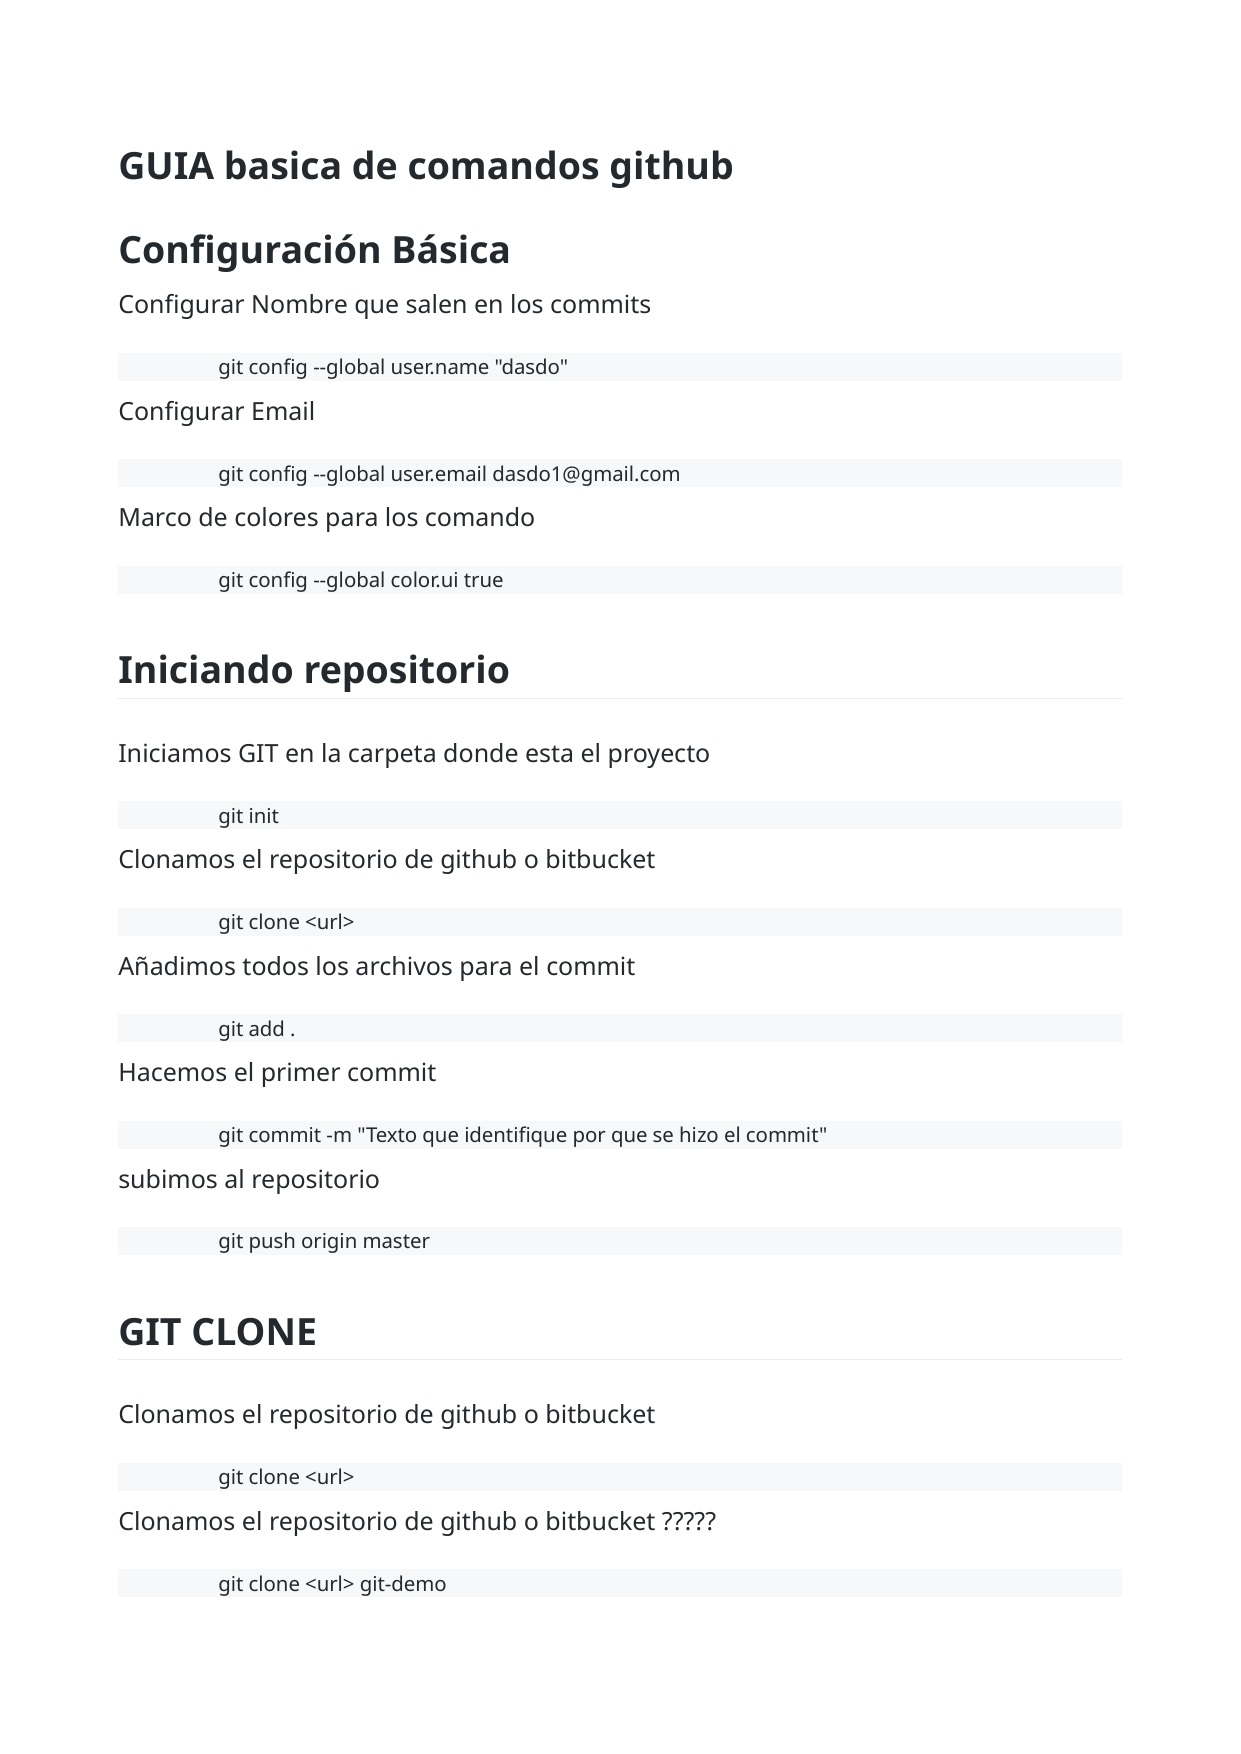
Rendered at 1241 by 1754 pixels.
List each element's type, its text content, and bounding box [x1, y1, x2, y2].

text git config --global color.ui true [118, 566, 1122, 594]
text Marco de colores para los comando [118, 500, 1122, 534]
text Configurar Nombre que salen en los commits [118, 287, 1122, 321]
text Clonamos el repositorio de github o bitbucket [118, 842, 1122, 876]
text git clone <url> [118, 1463, 1122, 1491]
subtitle GUIA basica de comandos github [118, 139, 1122, 190]
subtitle GIT CLONE [118, 1305, 1122, 1359]
text git config --global user.email dasdo1@gmail.com [118, 459, 1122, 487]
text git add . [118, 1014, 1122, 1042]
text subimos al repositorio [118, 1161, 1122, 1195]
text Añadimos todos los archivos para el commit [118, 948, 1122, 982]
text git commit -m "Texto que identifique por que se hizo el commit" [118, 1121, 1122, 1149]
text git config --global user.name "dasdo" [118, 353, 1122, 381]
text git init [118, 801, 1122, 829]
text git clone <url> git-demo [118, 1569, 1122, 1597]
subtitle Configuración Básica [118, 223, 1122, 274]
text git push origin master [118, 1227, 1122, 1255]
text Hacemos el primer commit [118, 1055, 1122, 1089]
subtitle Iniciando repositorio [118, 644, 1122, 698]
text Iniciamos GIT en la carpeta donde esta el proyecto [118, 736, 1122, 769]
text git clone <url> [118, 908, 1122, 936]
text Configurar Email [118, 393, 1122, 427]
text Clonamos el repositorio de github o bitbucket ????? [118, 1503, 1122, 1538]
text Clonamos el repositorio de github o bitbucket [118, 1397, 1122, 1431]
